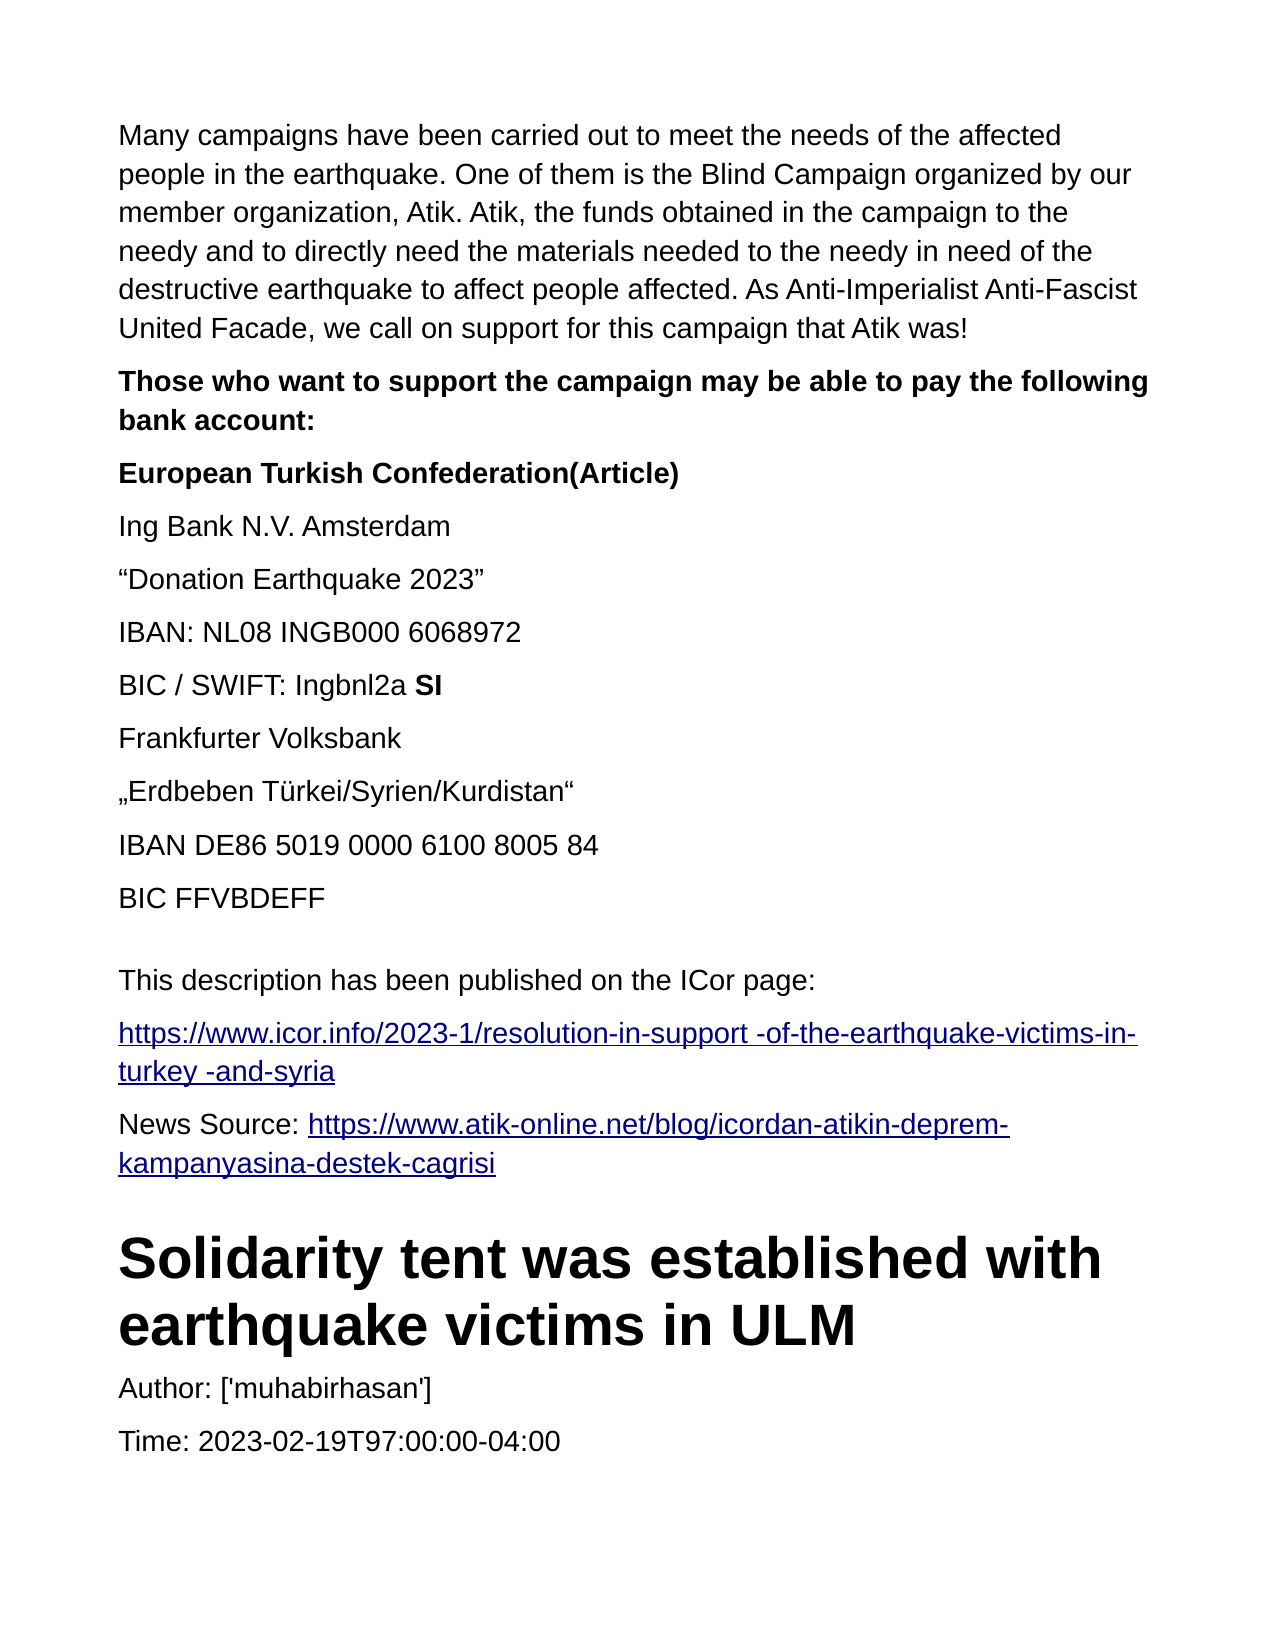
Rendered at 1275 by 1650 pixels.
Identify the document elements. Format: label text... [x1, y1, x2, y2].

text Those who want to support the campaign may be able to pay the following bank account: [118, 364, 1157, 436]
text Many campaigns have been carried out to meet the needs of the affected people in the earthquake. One of them is the Blind Campaign organized by our member organization, Atik. Atik, the funds obtained in the campaign to the needy and to directly need the materials needed to the needy in need of the destructive earthquake to affect people affected. As Anti-Imperialist Anti-Fascist United Facade, we call on support for this campaign that Atik was! [118, 118, 1157, 344]
text This description has been published on the ICor page: [118, 962, 1157, 996]
subtitle Solidarity tent was established with earthquake victims in ULM [118, 1224, 1157, 1358]
text “Donation Earthquake 2023” [118, 562, 1157, 595]
text BIC / SWIFT: Ingbnl2a SI [118, 668, 1157, 702]
text BIC FFVBDEFF [118, 881, 1157, 914]
text https://www.icor.info/2023-1/resolution-in-support -of-the-earthquake-victims-in-turkey -and-syria [118, 1016, 1157, 1088]
text Time: 2023-02-19T97:00:00-04:00 [118, 1424, 1157, 1457]
text „Erdbeben Türkei/Syrien/Kurdistan“ [118, 774, 1157, 808]
text News Source: https://www.atik-online.net/blog/icordan-atikin-deprem-kampanyasina-destek-cagrisi [118, 1107, 1157, 1179]
text Ing Bank N.V. Amsterdam [118, 509, 1157, 542]
text European Turkish Confederation(Article) [118, 456, 1157, 489]
text IBAN: NL08 INGB000 6068972 [118, 615, 1157, 648]
text IBAN DE86 5019 0000 6100 8005 84 [118, 827, 1157, 861]
text Author: ['muhabirhasan'] [118, 1371, 1157, 1404]
text Frankfurter Volksbank [118, 721, 1157, 755]
